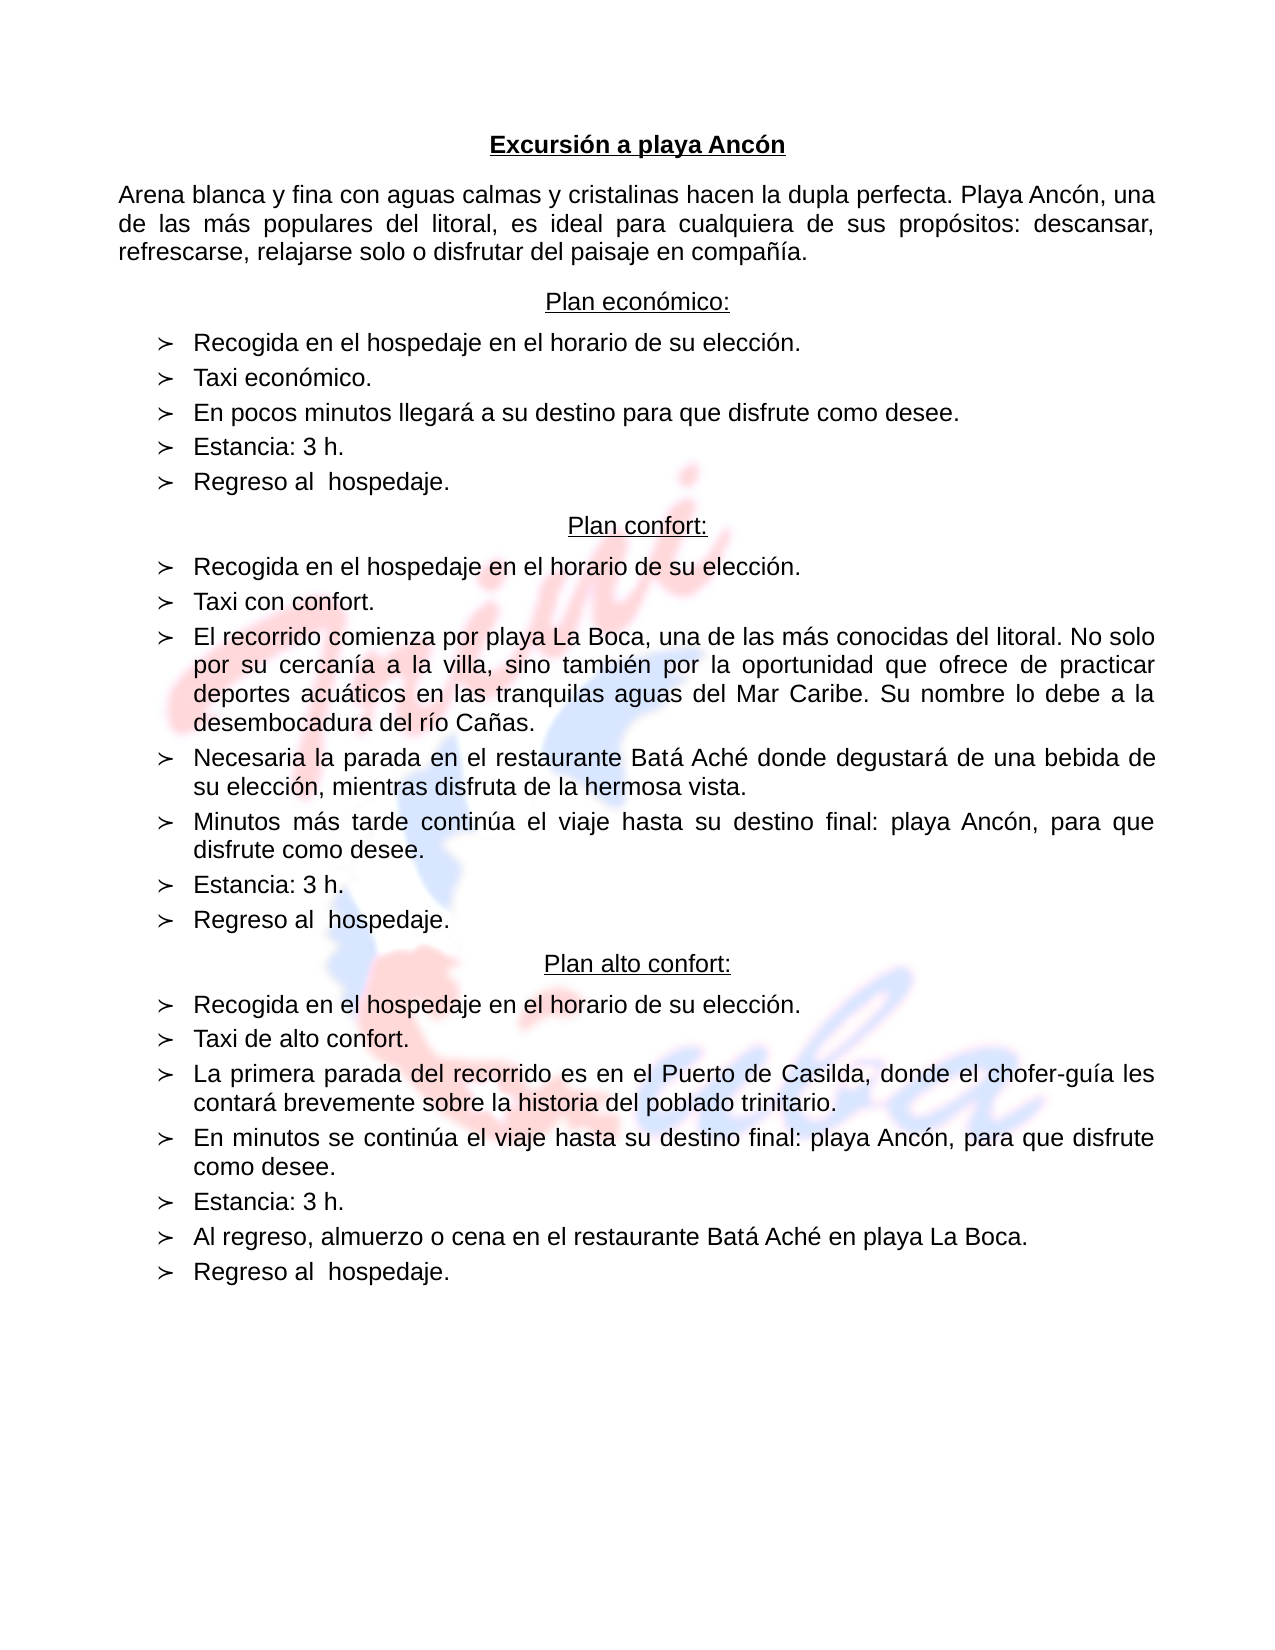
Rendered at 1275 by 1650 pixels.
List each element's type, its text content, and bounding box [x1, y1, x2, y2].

text Plan confort: [118, 511, 127, 540]
list Regreso al hospedaje. [156, 1256, 1157, 1285]
list Recogida en el hospedaje en el horario de su elección. [156, 328, 1157, 357]
list En pocos minutos llegará a su destino para que disfrute como desee. [156, 397, 1157, 426]
list Al regreso, almuerzo o cena en el restaurante Batá Aché en playa La Boca. [156, 1222, 1157, 1250]
text Plan confort: [1148, 511, 1157, 540]
text Plan económico: [118, 287, 1157, 316]
text Excursión a playa Ancón [118, 130, 1157, 159]
text Arena blanca y fina con aguas calmas y cristalinas hacen la dupla perfecta. Playa Ancón, una de las más populares del litoral, es ideal para cualquiera de sus propósitos: descansar, refrescarse, relajarse solo o disfrutar del paisaje en compañía. [118, 180, 1157, 266]
list Taxi económico. [156, 363, 1157, 391]
